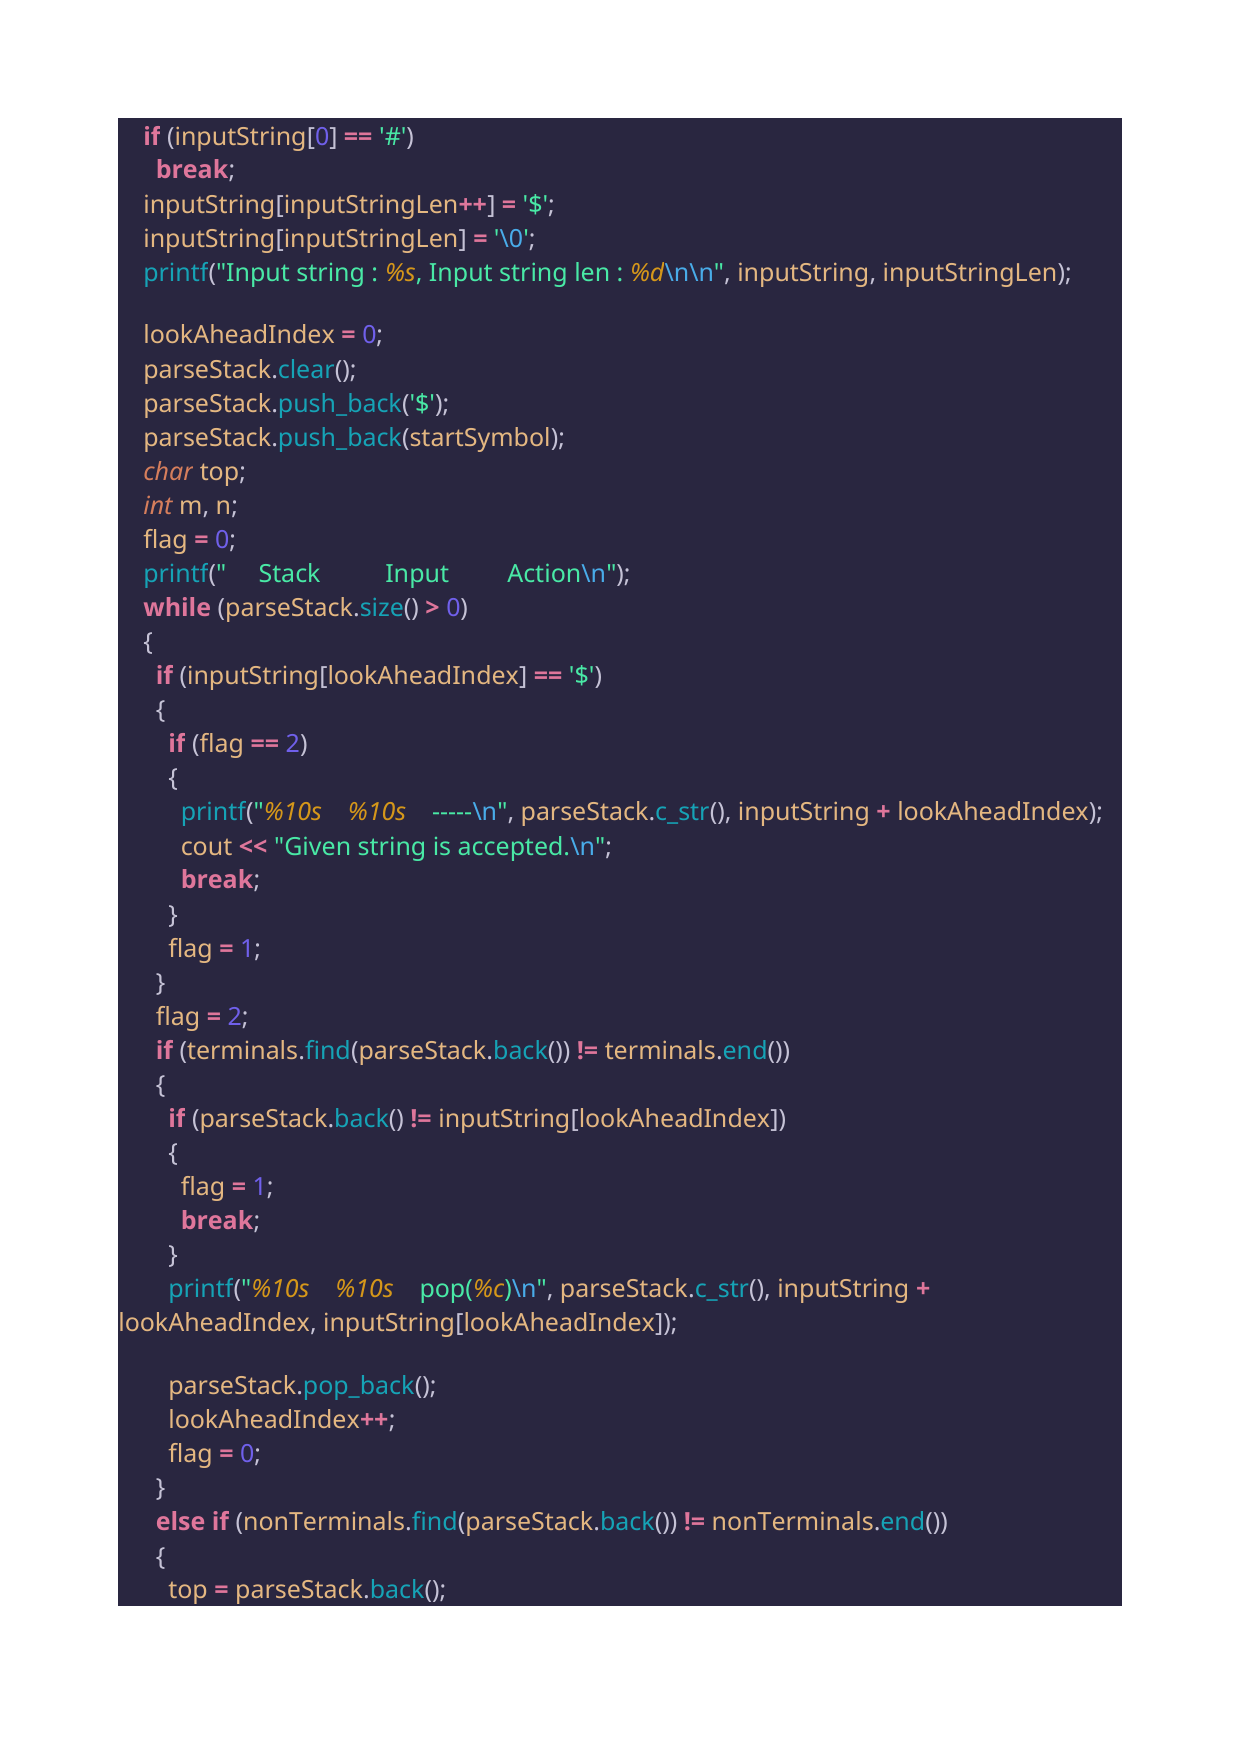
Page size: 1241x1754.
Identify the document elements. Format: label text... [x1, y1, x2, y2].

text { [118, 692, 1122, 726]
text lookAheadIndex++; [118, 1402, 1122, 1436]
text } [118, 1470, 1122, 1504]
text } [118, 964, 1122, 998]
text if (flag == 2) [118, 726, 1122, 760]
text flag = 1; [118, 930, 1122, 964]
text break; [118, 152, 1122, 186]
text flag = 2; [118, 998, 1122, 1032]
text cout << "Given string is accepted.\n"; [118, 828, 1122, 862]
text { [118, 1135, 1122, 1169]
text } [118, 896, 1122, 930]
text { [118, 760, 1122, 794]
text flag = 0; [118, 1436, 1122, 1470]
text if (inputString[0] == '#') [118, 118, 1122, 152]
text if (parseStack.back() != inputString[lookAheadIndex]) [118, 1101, 1122, 1135]
text printf(" Stack Input Action\n"); [118, 556, 1122, 590]
text } [118, 1237, 1122, 1271]
text break; [118, 1203, 1122, 1237]
text flag = 0; [118, 522, 1122, 556]
text parseStack.pop_back(); [118, 1368, 1122, 1402]
text parseStack.push_back(startSymbol); [118, 419, 1122, 453]
text char top; [118, 453, 1122, 487]
text { [118, 624, 1122, 658]
text int m, n; [118, 487, 1122, 522]
text printf("Input string : %s, Input string len : %d\n\n", inputString, inputStringLen); [118, 254, 1122, 288]
text break; [118, 862, 1122, 896]
text lookAheadIndex = 0; [118, 317, 1122, 351]
text inputString[inputStringLen] = '\0'; [118, 220, 1122, 254]
text inputString[inputStringLen++] = '$'; [118, 186, 1122, 220]
text { [118, 1538, 1122, 1572]
text else if (nonTerminals.find(parseStack.back()) != nonTerminals.end()) [118, 1504, 1122, 1538]
text parseStack.push_back('$'); [118, 385, 1122, 419]
text { [118, 1067, 1122, 1101]
text parseStack.clear(); [118, 351, 1122, 385]
text flag = 1; [118, 1169, 1122, 1203]
text if (terminals.find(parseStack.back()) != terminals.end()) [118, 1032, 1122, 1067]
text top = parseStack.back(); [118, 1572, 1122, 1606]
text printf("%10s %10s -----\n", parseStack.c_str(), inputString + lookAheadIndex); [118, 794, 1122, 828]
text printf("%10s %10s pop(%c)\n", parseStack.c_str(), inputString + lookAheadIndex, inputString[lookAheadIndex]); [118, 1271, 1122, 1339]
text while (parseStack.size() > 0) [118, 590, 1122, 624]
text if (inputString[lookAheadIndex] == '$') [118, 658, 1122, 692]
